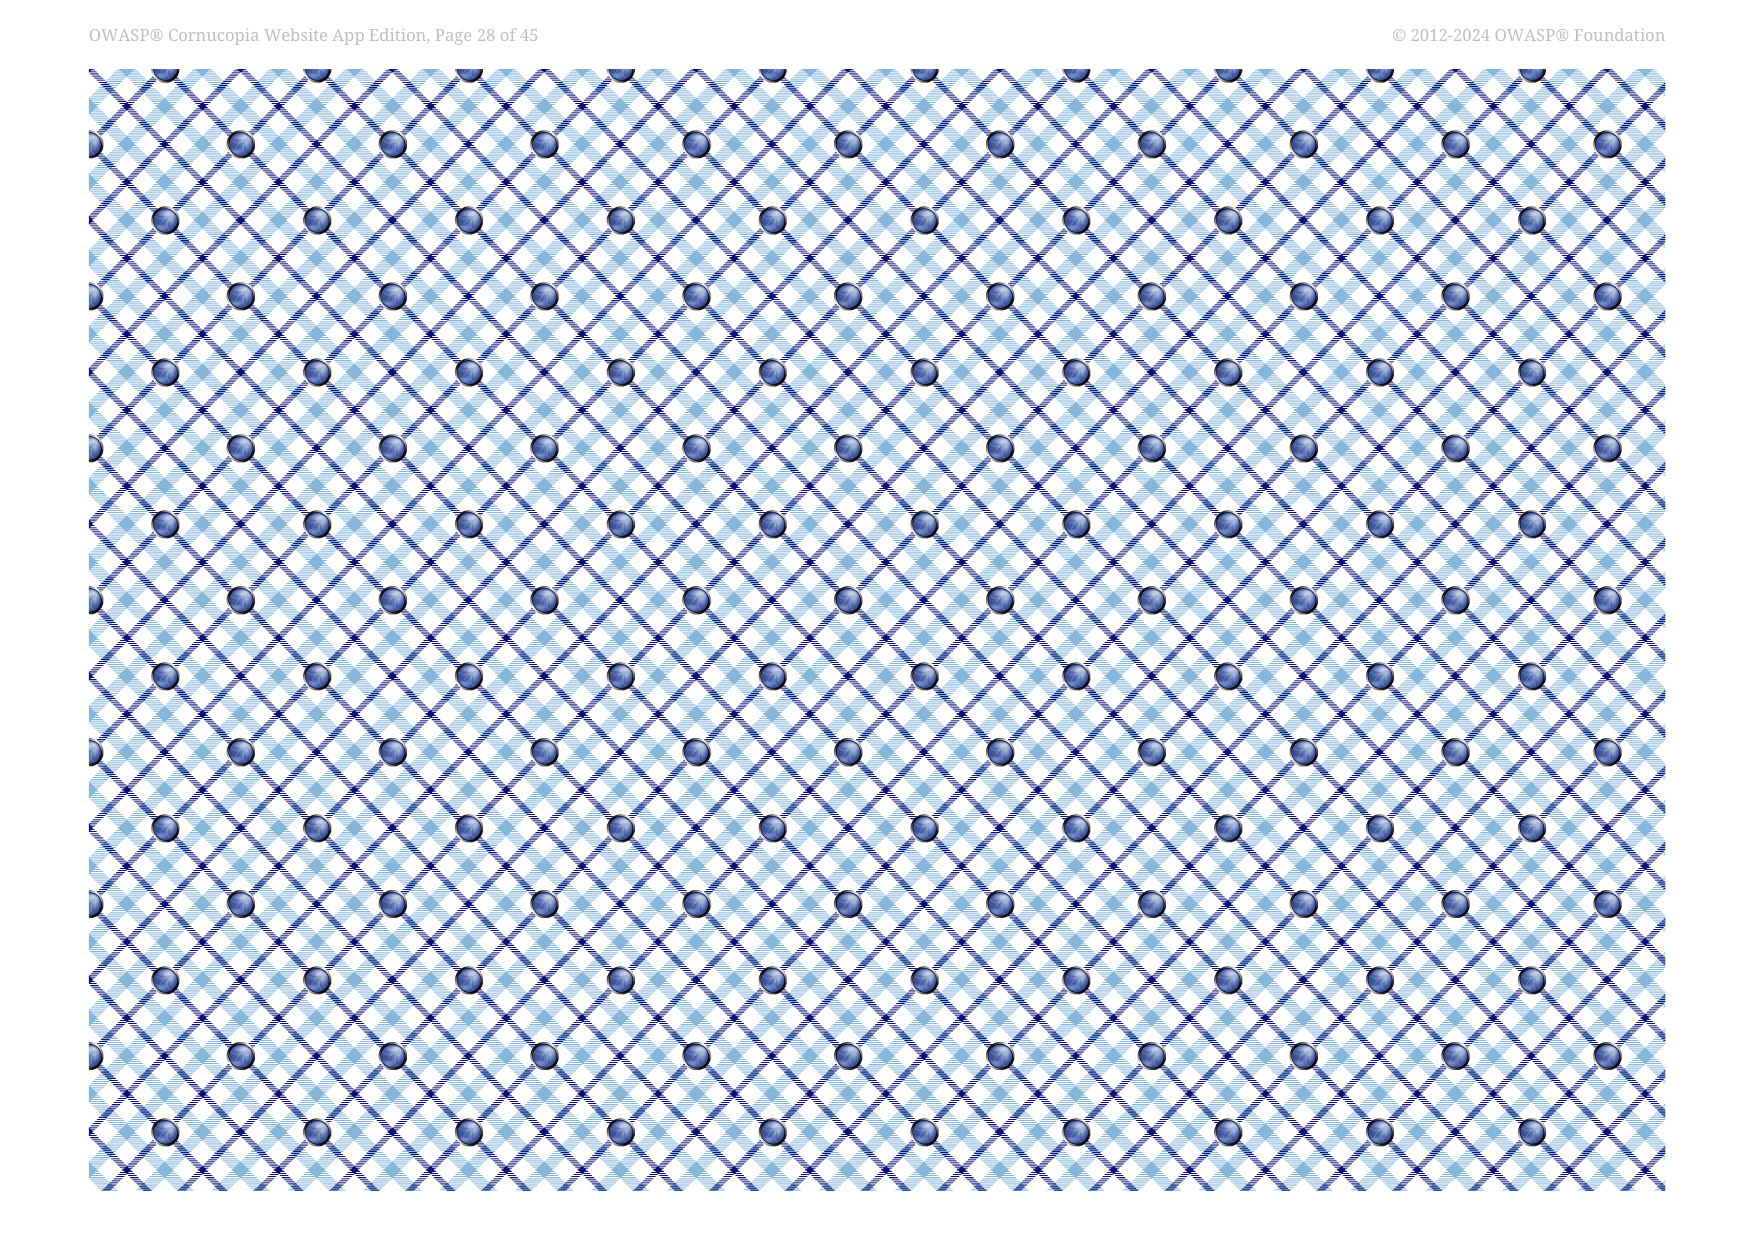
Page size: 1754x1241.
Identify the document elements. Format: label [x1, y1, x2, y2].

picture [88, 69, 1666, 1191]
